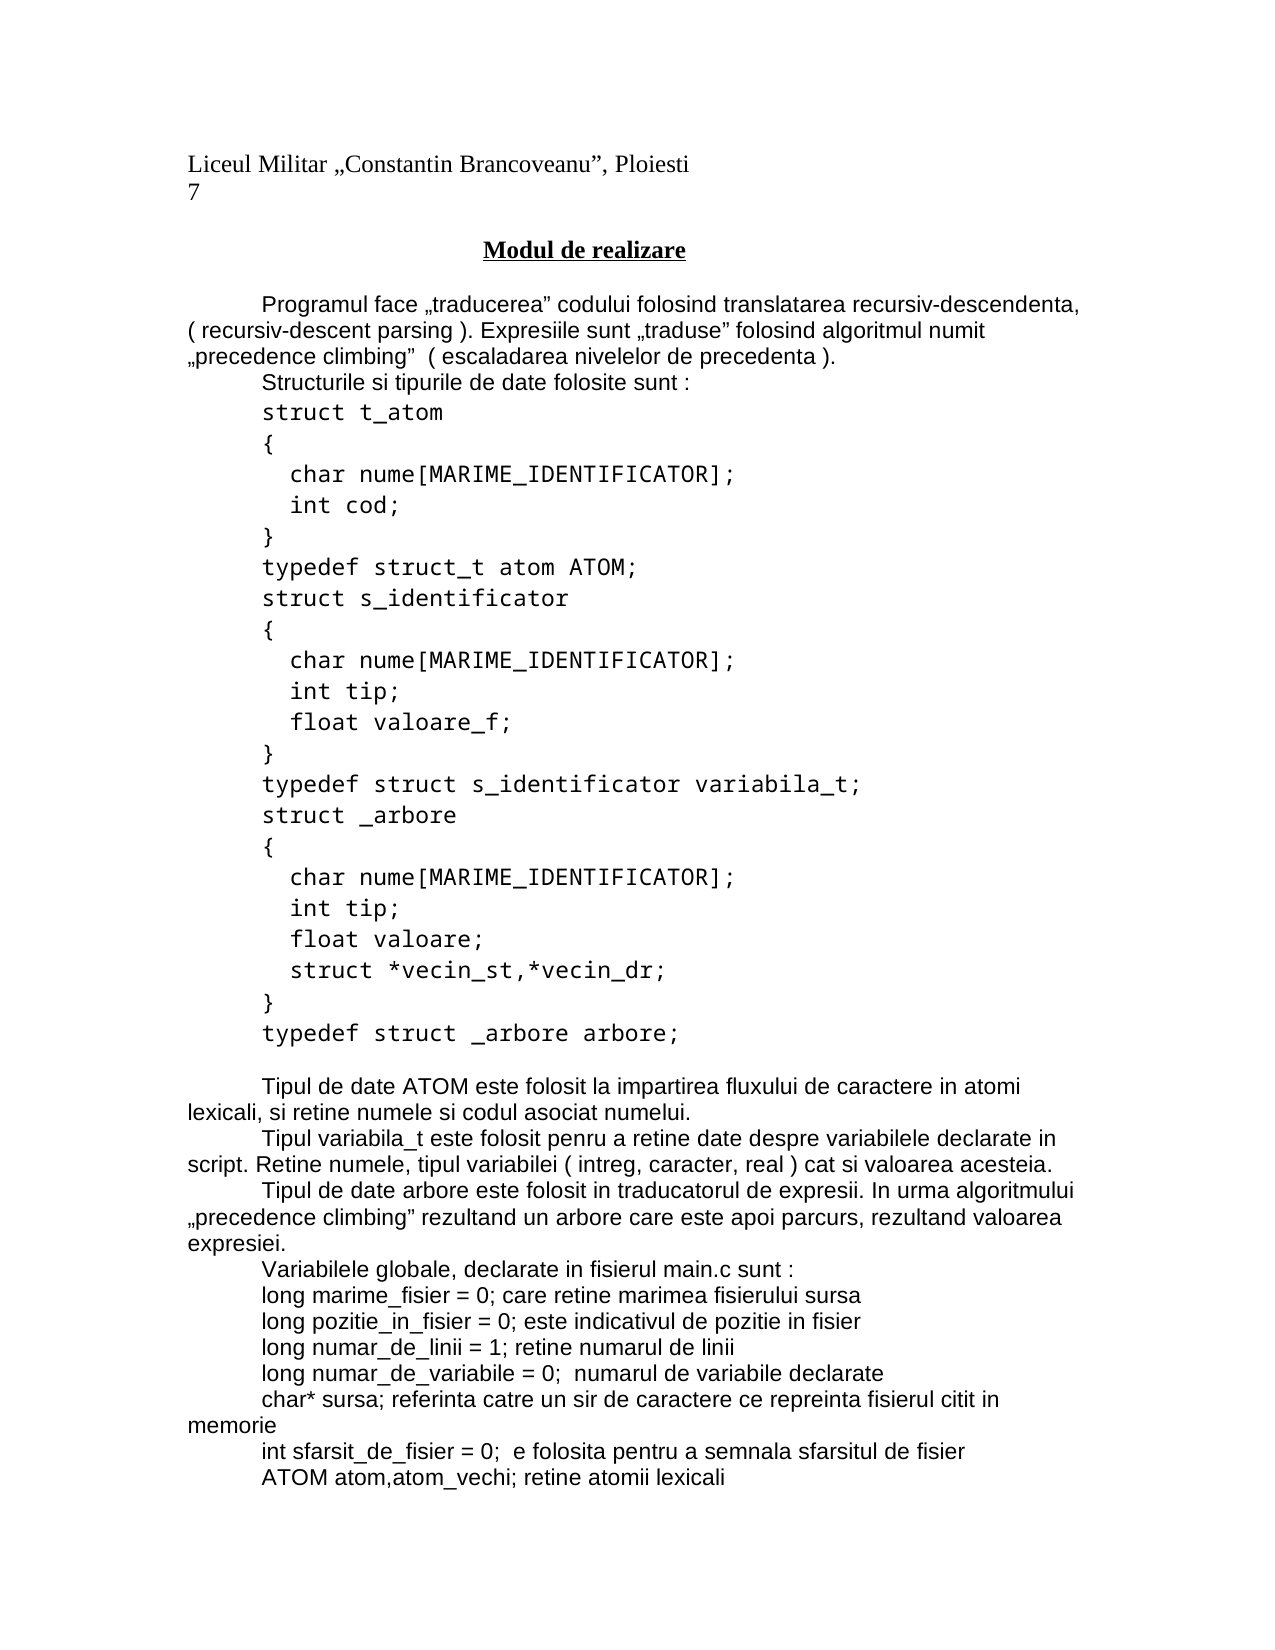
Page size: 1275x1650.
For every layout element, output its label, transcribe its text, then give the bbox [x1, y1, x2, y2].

text typedef struct s_identificator variabila_t; [187, 768, 1087, 799]
text typedef struct_t atom ATOM; [187, 551, 1087, 582]
text { [187, 613, 1087, 644]
text struct _arbore [187, 799, 1087, 830]
text { [187, 427, 1087, 458]
text ATOM atom,atom_vechi; retine atomii lexicali [187, 1464, 1087, 1490]
text int sfarsit_de_fisier = 0; e folosita pentru a semnala sfarsitul de fisier [187, 1438, 1087, 1464]
text Variabilele globale, declarate in fisierul main.c sunt : [187, 1256, 1087, 1282]
text long pozitie_in_fisier = 0; este indicativul de pozitie in fisier [187, 1308, 1087, 1334]
text int tip; [187, 675, 1087, 706]
text struct *vecin_st,*vecin_dr; [187, 954, 1087, 986]
text int cod; [187, 489, 1087, 520]
text } [187, 986, 1087, 1017]
text char nume[MARIME_IDENTIFICATOR]; [187, 458, 1087, 489]
text long numar_de_variabile = 0; numarul de variabile declarate [187, 1360, 1087, 1386]
text struct s_identificator [187, 582, 1087, 613]
text struct t_atom [187, 396, 1087, 427]
text Modul de realizare [187, 236, 1087, 263]
text Tipul variabila_t este folosit penru a retine date despre variabilele declarate in script. Retine numele, tipul variabilei ( intreg, caracter, real ) cat si valoarea acesteia. [187, 1126, 1087, 1178]
text float valoare_f; [187, 706, 1087, 737]
text } [187, 737, 1087, 768]
text char nume[MARIME_IDENTIFICATOR]; [187, 861, 1087, 892]
text } [187, 520, 1087, 551]
text Tipul de date arbore este folosit in traducatorul de expresii. In urma algoritmului „precedence climbing” rezultand un arbore care este apoi parcurs, rezultand valoarea expresiei. [187, 1178, 1087, 1256]
text float valoare; [187, 923, 1087, 954]
text Structurile si tipurile de date folosite sunt : [187, 370, 1087, 396]
text Tipul de date ATOM este folosit la impartirea fluxului de caractere in atomi lexicali, si retine numele si codul asociat numelui. [187, 1074, 1087, 1126]
text long numar_de_linii = 1; retine numarul de linii [187, 1334, 1087, 1360]
text Programul face „traducerea” codului folosind translatarea recursiv-descendenta, ( recursiv-descent parsing ). Expresiile sunt „traduse” folosind algoritmul numit „precedence climbing” ( escaladarea nivelelor de precedenta ). [187, 292, 1087, 370]
text int tip; [187, 892, 1087, 923]
text char nume[MARIME_IDENTIFICATOR]; [187, 644, 1087, 675]
text long marime_fisier = 0; care retine marimea fisierului sursa [187, 1282, 1087, 1308]
text typedef struct _arbore arbore; [187, 1017, 1087, 1048]
text char* sursa; referinta catre un sir de caractere ce repreinta fisierul citit in memorie [187, 1386, 1087, 1438]
text { [187, 830, 1087, 861]
